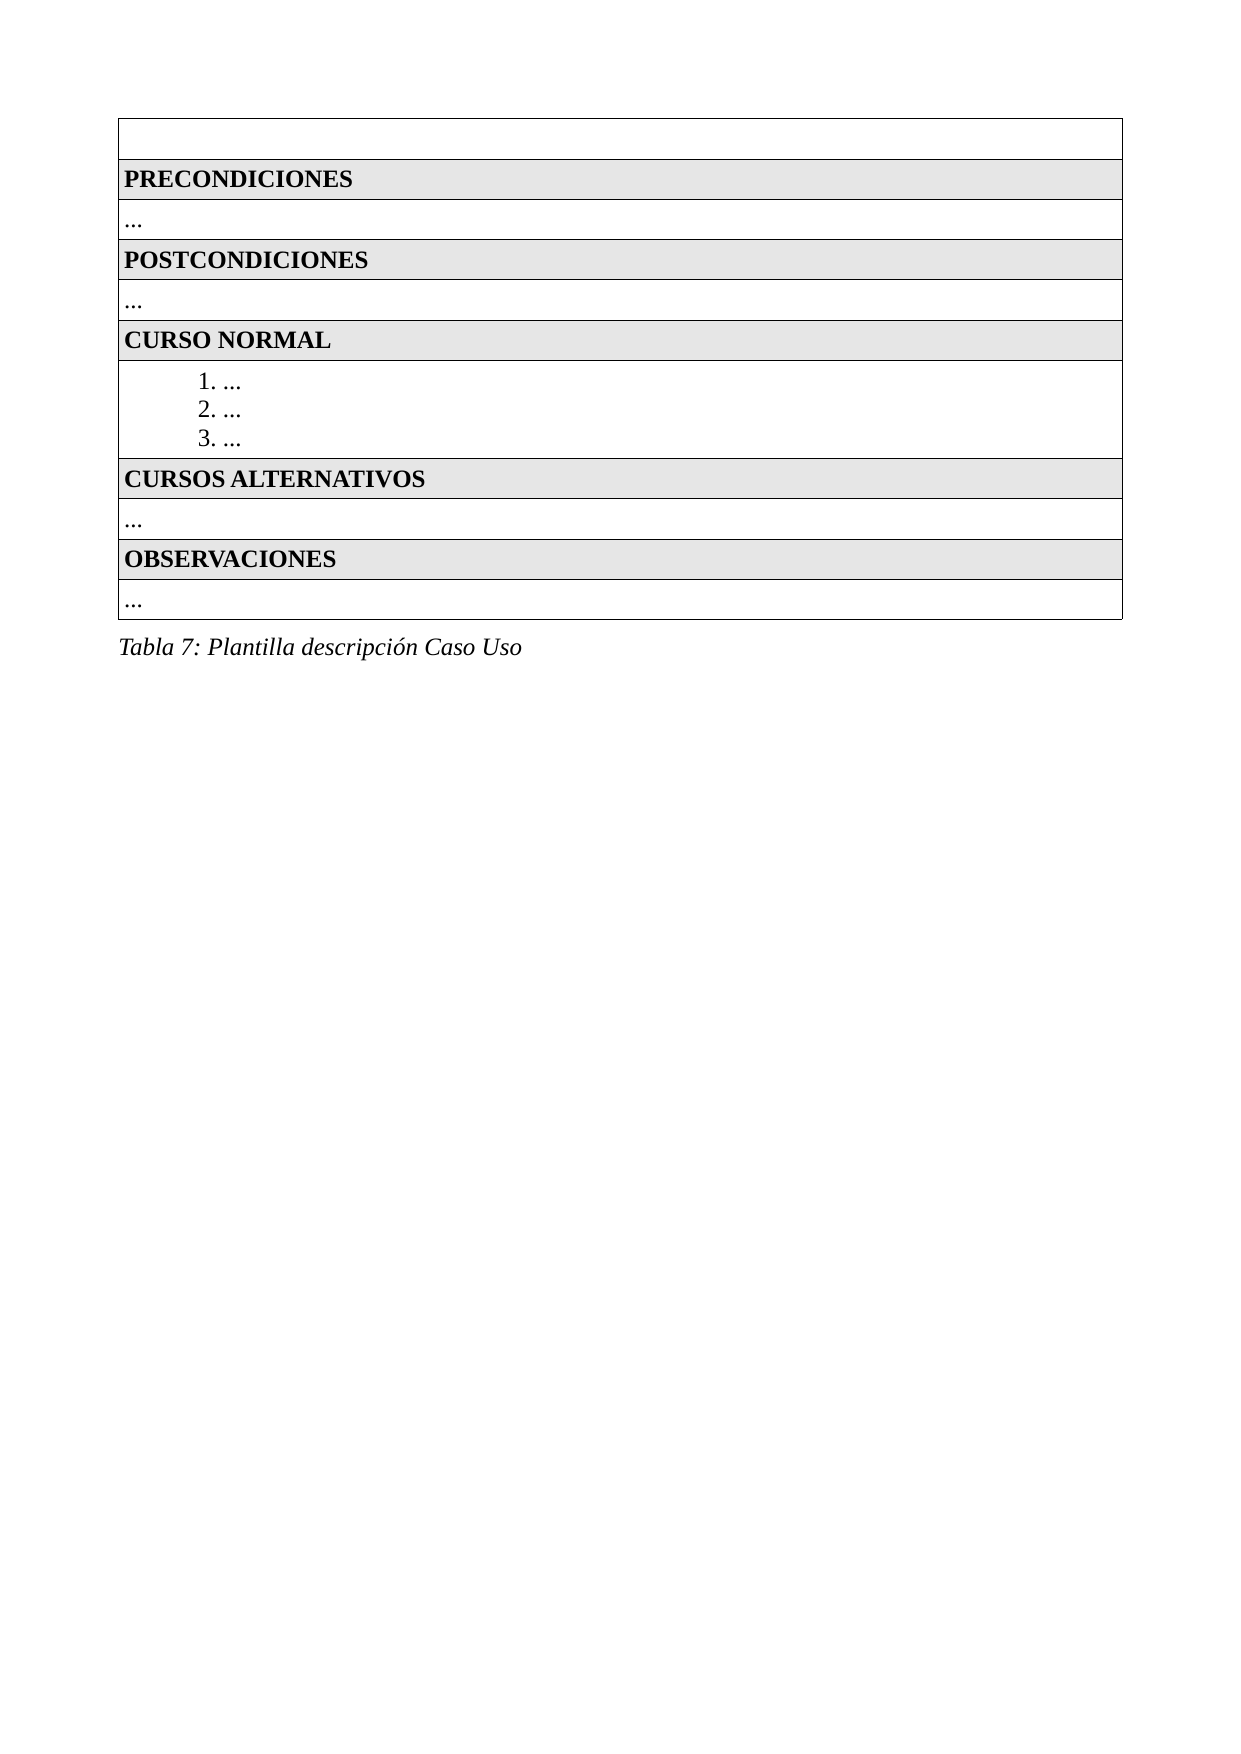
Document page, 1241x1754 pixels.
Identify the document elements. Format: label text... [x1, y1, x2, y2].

table_cell 1. ... 2. ... 3. ... [119, 361, 1122, 458]
table_cell OBSERVACIONES [119, 540, 1122, 579]
table_cell CURSO NORMAL [119, 321, 1122, 360]
table_cell ... [119, 499, 1122, 538]
table_cell POSTCONDICIONES [119, 240, 1122, 279]
table_cell ... [119, 280, 1122, 320]
table_cell ... [119, 580, 1122, 619]
table_cell [119, 119, 1122, 158]
table_cell ... [119, 200, 1122, 239]
text Tabla 7: Plantilla descripción Caso Uso [118, 632, 1122, 660]
table_cell PRECONDICIONES [119, 160, 1122, 199]
table_cell CURSOS ALTERNATIVOS [119, 459, 1122, 498]
